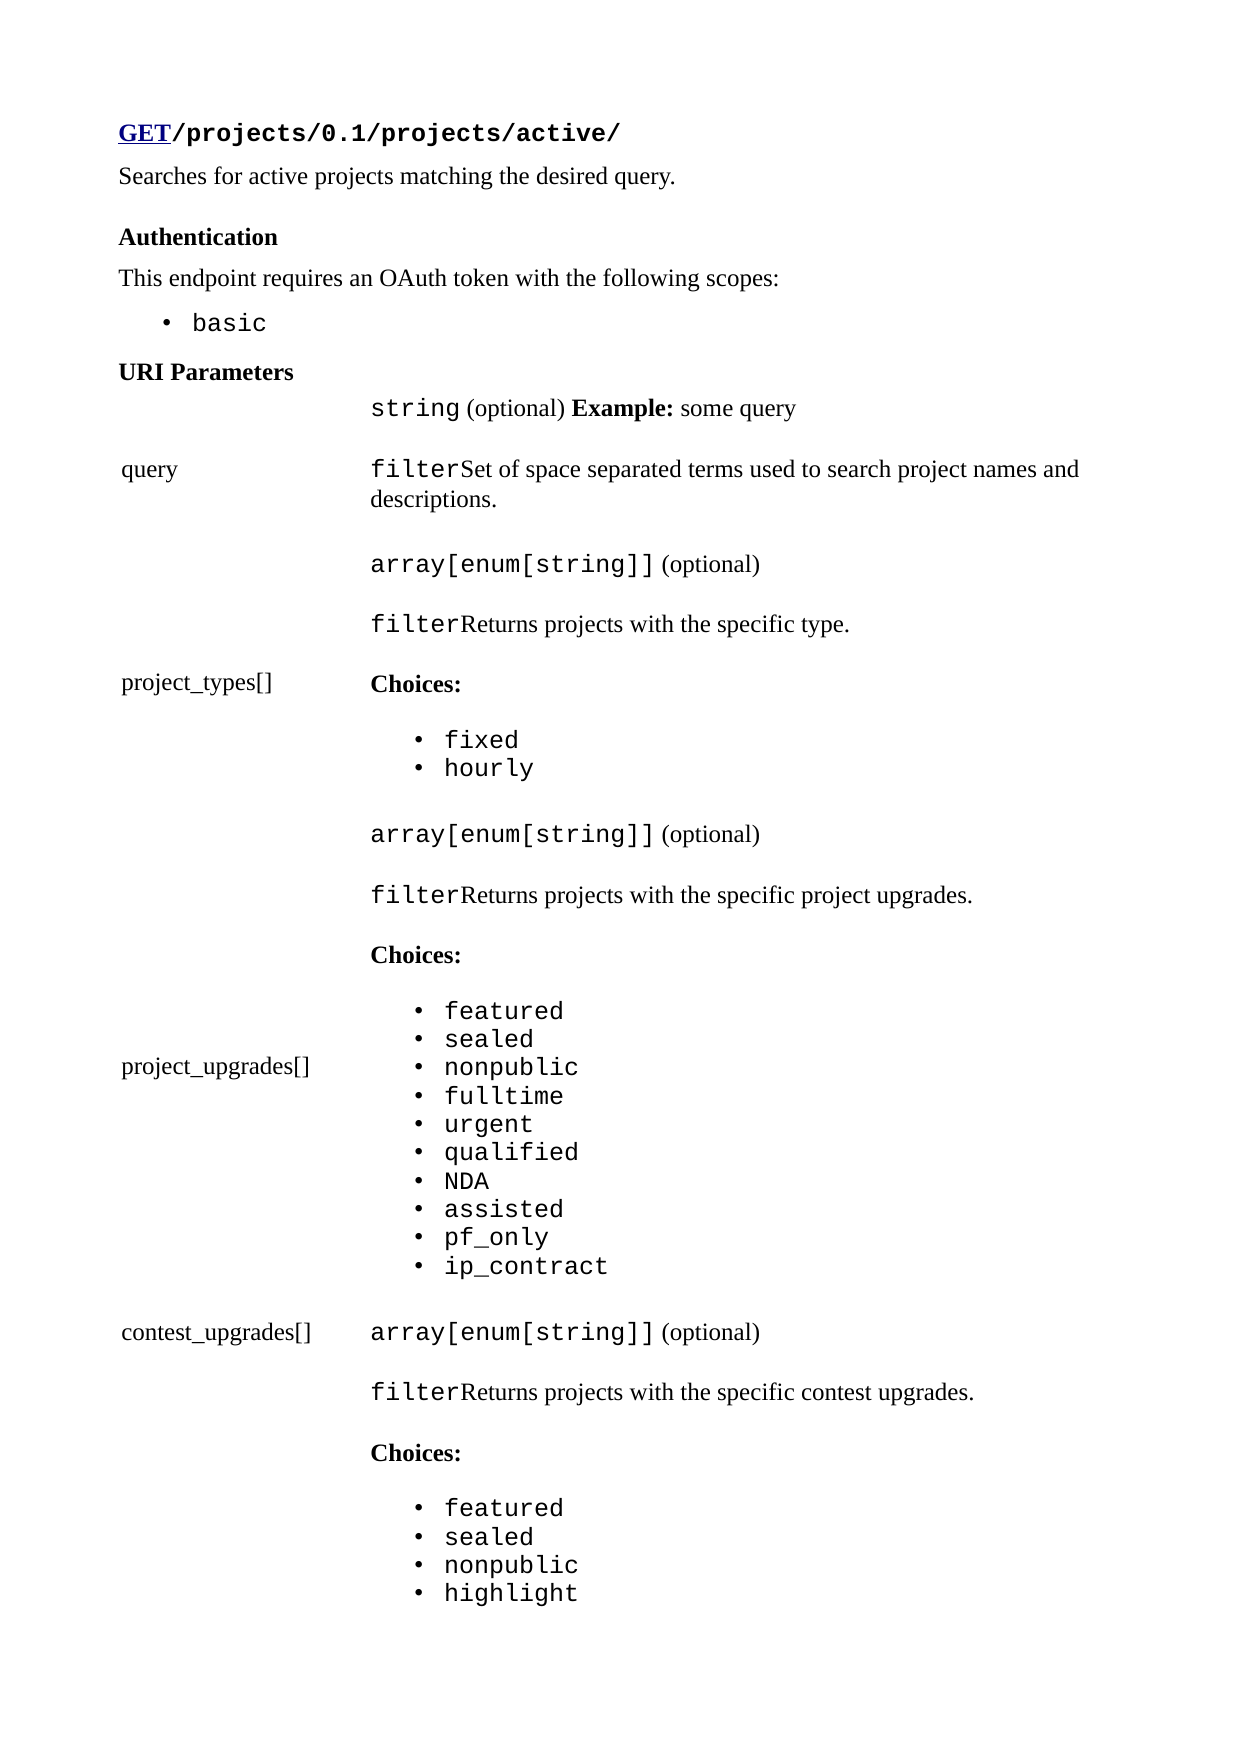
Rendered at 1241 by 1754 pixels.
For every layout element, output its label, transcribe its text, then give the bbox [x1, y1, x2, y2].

table_cell project_upgrades[] [118, 817, 367, 1314]
text Searches for active projects matching the desired query. [118, 161, 1122, 190]
list basic [162, 310, 1122, 339]
subtitle Authentication [118, 222, 1122, 250]
table_cell array[enum[string]] (optional) filterReturns projects with the specific type. Choices: fixed hourly [367, 546, 1122, 817]
table_cell contest_upgrades[] [118, 1314, 367, 1612]
table_cell project_types[] [118, 546, 367, 817]
table_cell array[enum[string]] (optional) filterReturns projects with the specific contest upgrades. Choices: featured sealed nonpublic highlight guaranteed [367, 1314, 1122, 1612]
text This endpoint requires an OAuth token with the following scopes: [118, 263, 1122, 292]
table_cell array[enum[string]] (optional) filterReturns projects with the specific project upgrades. Choices: featured sealed nonpublic fulltime urgent qualified NDA assisted pf_only ip_contract [367, 817, 1122, 1314]
subtitle GET/projects/0.1/projects/active/ [118, 118, 1122, 149]
table_header query [118, 391, 367, 546]
text URI Parameters [118, 357, 1122, 386]
table_header string (optional) Example: some query filterSet of space separated terms used to search project names and descriptions. [367, 391, 1122, 546]
